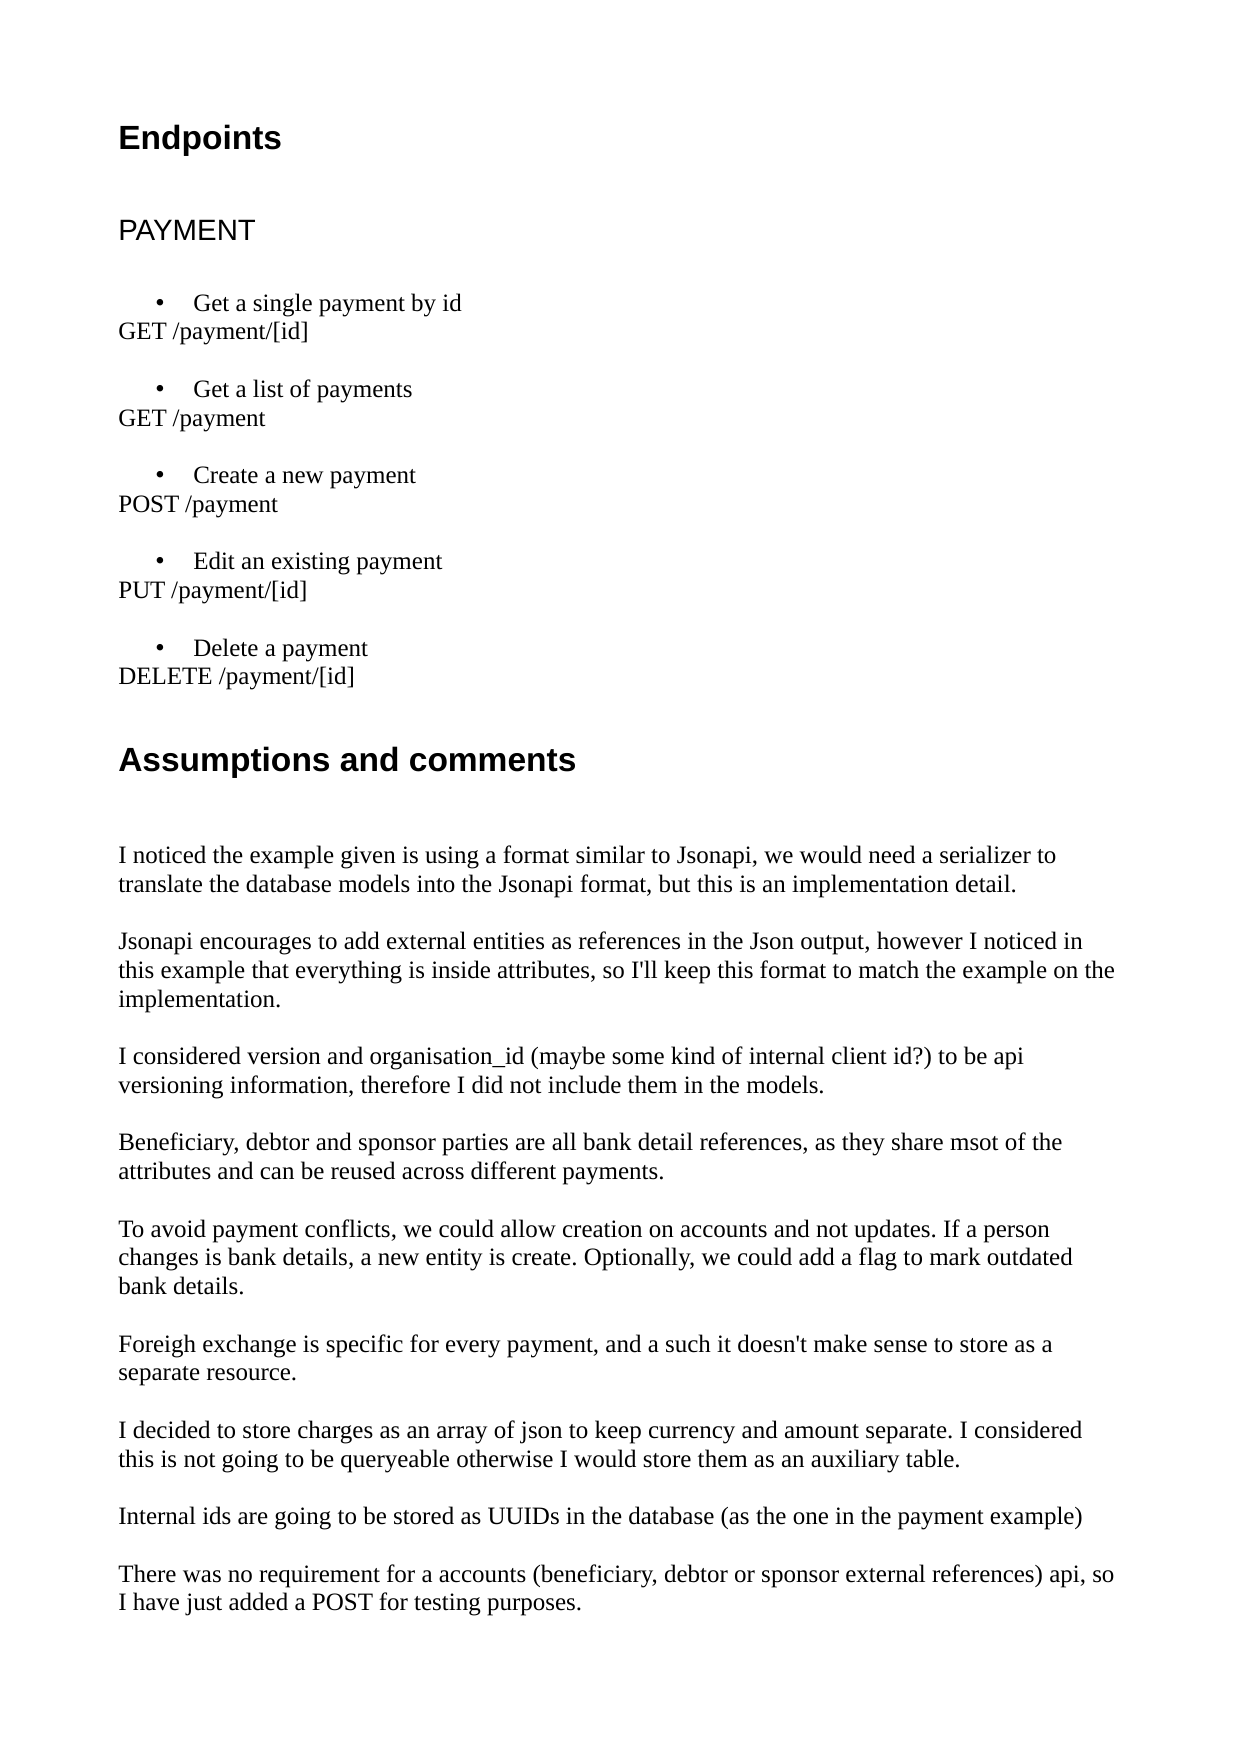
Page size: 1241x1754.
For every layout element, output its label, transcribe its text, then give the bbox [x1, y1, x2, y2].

text Internal ids are going to be stored as UUIDs in the database (as the one in the payment example) [118, 1501, 1122, 1530]
text There was no requirement for a accounts (beneficiary, debtor or sponsor external references) api, so I have just added a POST for testing purposes. [118, 1559, 1122, 1616]
subtitle PAYMENT [118, 213, 1122, 246]
text I noticed the example given is using a format similar to Jsonapi, we would need a serializer to translate the database models into the Jsonapi format, but this is an implementation detail. [118, 840, 1122, 897]
subtitle Assumptions and comments [118, 740, 1122, 778]
list Get a list of payments [156, 374, 1122, 403]
text Beneficiary, debtor and sponsor parties are all bank detail references, as they share msot of the attributes and can be reused across different payments. [118, 1127, 1122, 1185]
text DELETE /payment/[id] [118, 661, 1122, 690]
list Create a new payment [156, 460, 1122, 489]
text GET /payment [118, 403, 1122, 431]
text POST /payment [118, 489, 1122, 518]
text PUT /payment/[id] [118, 575, 1122, 604]
text To avoid payment conflicts, we could allow creation on accounts and not updates. If a person changes is bank details, a new entity is create. Optionally, we could add a flag to mark outdated bank details. [118, 1214, 1122, 1300]
list Edit an existing payment [156, 546, 1122, 575]
text Foreigh exchange is specific for every payment, and a such it doesn't make sense to store as a separate resource. [118, 1329, 1122, 1386]
text I decided to store charges as an array of json to keep currency and amount separate. I considered this is not going to be queryeable otherwise I would store them as an auxiliary table. [118, 1415, 1122, 1472]
text I considered version and organisation_id (maybe some kind of internal client id?) to be api versioning information, therefore I did not include them in the models. [118, 1041, 1122, 1099]
list Delete a payment [156, 633, 1122, 661]
subtitle Endpoints [118, 118, 1122, 157]
list Get a single payment by id [156, 288, 1122, 316]
text Jsonapi encourages to add external entities as references in the Json output, however I noticed in this example that everything is inside attributes, so I'll keep this format to match the example on the implementation. [118, 926, 1122, 1012]
text GET /payment/[id] [118, 316, 1122, 345]
